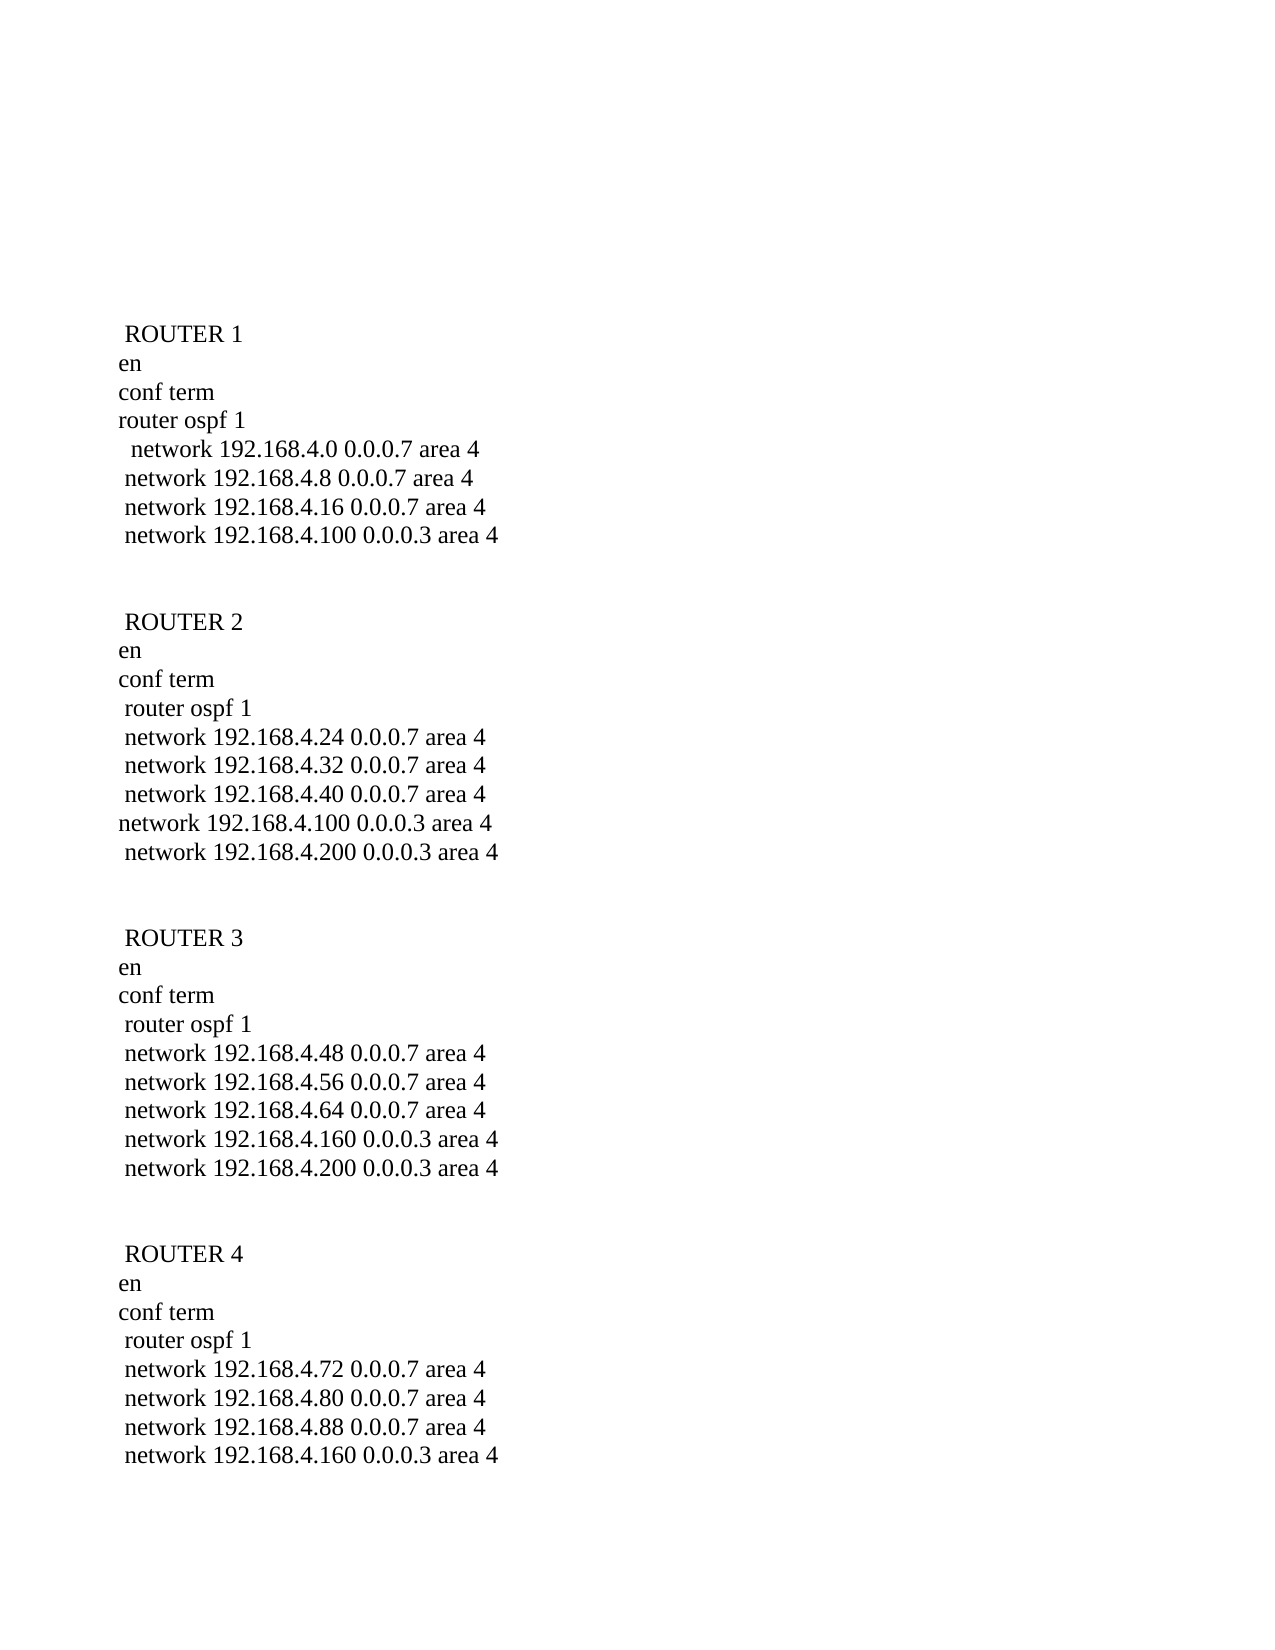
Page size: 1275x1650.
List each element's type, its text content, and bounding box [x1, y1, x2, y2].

text ROUTER 3 [118, 923, 1157, 952]
text en [118, 1268, 1157, 1297]
text network 192.168.4.32 0.0.0.7 area 4 [118, 751, 1157, 779]
text router ospf 1 [118, 1009, 1157, 1038]
text network 192.168.4.24 0.0.0.7 area 4 [118, 722, 1157, 751]
text network 192.168.4.72 0.0.0.7 area 4 [118, 1354, 1157, 1383]
text network 192.168.4.160 0.0.0.3 area 4 [118, 1124, 1157, 1153]
text network 192.168.4.100 0.0.0.3 area 4 [118, 521, 1157, 549]
text network 192.168.4.200 0.0.0.3 area 4 [118, 1153, 1157, 1182]
text network 192.168.4.48 0.0.0.7 area 4 [118, 1038, 1157, 1067]
text network 192.168.4.16 0.0.0.7 area 4 [118, 492, 1157, 521]
text en [118, 952, 1157, 981]
text conf term [118, 981, 1157, 1009]
text router ospf 1 [118, 693, 1157, 722]
text network 192.168.4.160 0.0.0.3 area 4 [118, 1441, 1157, 1469]
text network 192.168.4.88 0.0.0.7 area 4 [118, 1412, 1157, 1441]
text router ospf 1 [118, 1326, 1157, 1354]
text network 192.168.4.100 0.0.0.3 area 4 [118, 808, 1157, 837]
text network 192.168.4.40 0.0.0.7 area 4 [118, 779, 1157, 808]
text conf term [118, 377, 1157, 406]
text network 192.168.4.8 0.0.0.7 area 4 [118, 463, 1157, 492]
text network 192.168.4.0 0.0.0.7 area 4 [118, 434, 1157, 463]
text en [118, 636, 1157, 664]
text network 192.168.4.80 0.0.0.7 area 4 [118, 1383, 1157, 1412]
text ROUTER 1 [118, 319, 1157, 348]
text conf term [118, 664, 1157, 693]
text network 192.168.4.64 0.0.0.7 area 4 [118, 1096, 1157, 1124]
text network 192.168.4.56 0.0.0.7 area 4 [118, 1067, 1157, 1096]
text ROUTER 2 [118, 607, 1157, 636]
text network 192.168.4.200 0.0.0.3 area 4 [118, 837, 1157, 866]
text conf term [118, 1297, 1157, 1326]
text ROUTER 4 [118, 1239, 1157, 1268]
text en [118, 348, 1157, 377]
text router ospf 1 [118, 406, 1157, 434]
